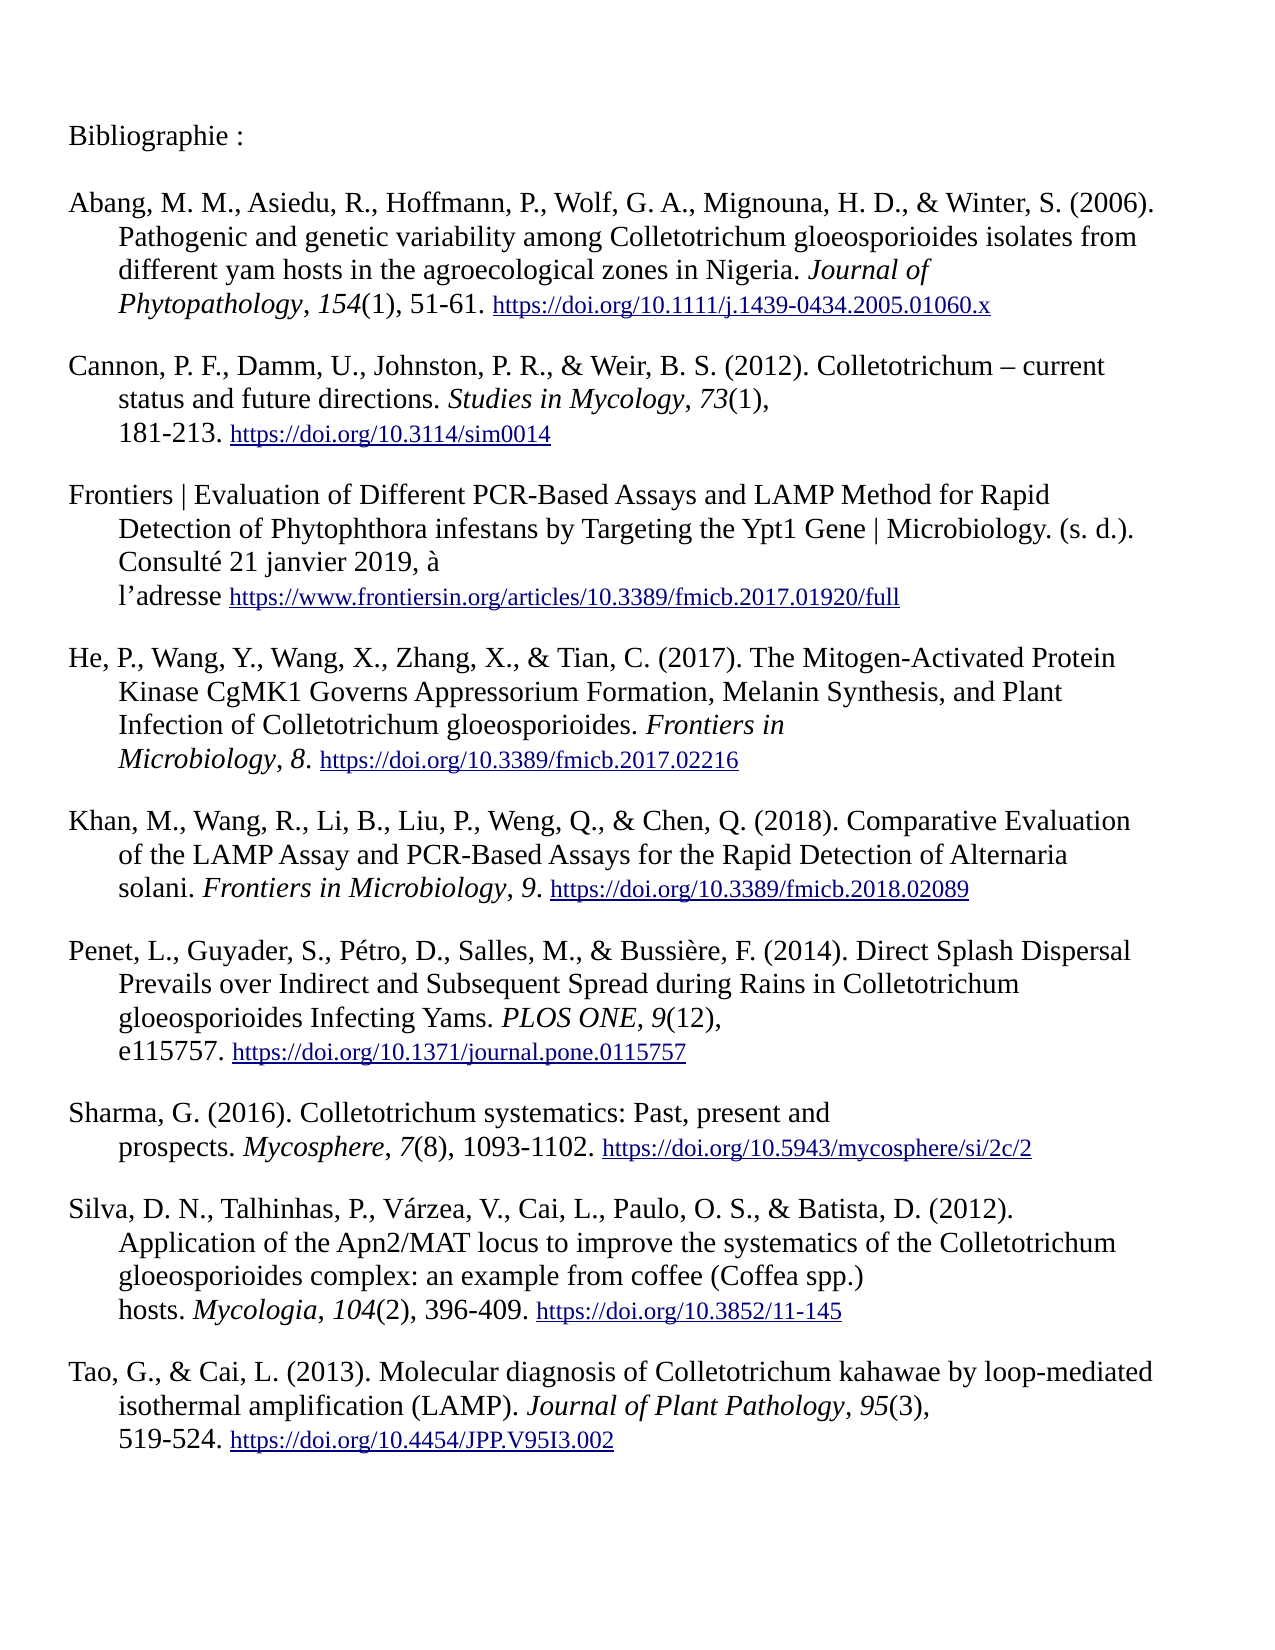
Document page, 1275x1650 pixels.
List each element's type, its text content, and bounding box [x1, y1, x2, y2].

text Penet, L., Guyader, S., Pétro, D., Salles, M., & Bussière, F. (2014). Direct Splash Dispersal Prevails over Indirect and Subsequent Spread during Rains in Colletotrichum gloeosporioides Infecting Yams. PLOS ONE, 9(12), e115757. https://doi.org/10.1371/journal.pone.0115757 [68, 933, 1157, 1067]
text Bibliographie : [68, 118, 1157, 152]
text Abang, M. M., Asiedu, R., Hoffmann, P., Wolf, G. A., Mignouna, H. D., & Winter, S. (2006). Pathogenic and genetic variability among Colletotrichum gloeosporioides isolates from different yam hosts in the agroecological zones in Nigeria. Journal of Phytopathology, 154(1), 51‑61. https://doi.org/10.1111/j.1439-0434.2005.01060.x [68, 185, 1157, 319]
text He, P., Wang, Y., Wang, X., Zhang, X., & Tian, C. (2017). The Mitogen-Activated Protein Kinase CgMK1 Governs Appressorium Formation, Melanin Synthesis, and Plant Infection of Colletotrichum gloeosporioides. Frontiers in Microbiology, 8. https://doi.org/10.3389/fmicb.2017.02216 [68, 640, 1157, 774]
text Sharma, G. (2016). Colletotrichum systematics: Past, present and prospects. Mycosphere, 7(8), 1093‑1102. https://doi.org/10.5943/mycosphere/si/2c/2 [68, 1096, 1157, 1163]
text Cannon, P. F., Damm, U., Johnston, P. R., & Weir, B. S. (2012). Colletotrichum – current status and future directions. Studies in Mycology, 73(1), 181‑213. https://doi.org/10.3114/sim0014 [68, 348, 1157, 449]
text Khan, M., Wang, R., Li, B., Liu, P., Weng, Q., & Chen, Q. (2018). Comparative Evaluation of the LAMP Assay and PCR-Based Assays for the Rapid Detection of Alternaria solani. Frontiers in Microbiology, 9. https://doi.org/10.3389/fmicb.2018.02089 [68, 803, 1157, 904]
text Silva, D. N., Talhinhas, P., Várzea, V., Cai, L., Paulo, O. S., & Batista, D. (2012). Application of the Apn2/MAT locus to improve the systematics of the Colletotrichum gloeosporioides complex: an example from coffee (Coffea spp.) hosts. Mycologia, 104(2), 396‑409. https://doi.org/10.3852/11-145 [68, 1191, 1157, 1326]
text Tao, G., & Cai, L. (2013). Molecular diagnosis of Colletotrichum kahawae by loop-mediated isothermal amplification (LAMP). Journal of Plant Pathology, 95(3), 519‑524. https://doi.org/10.4454/JPP.V95I3.002 [68, 1354, 1157, 1455]
text Frontiers | Evaluation of Different PCR-Based Assays and LAMP Method for Rapid Detection of Phytophthora infestans by Targeting the Ypt1 Gene | Microbiology. (s. d.). Consulté 21 janvier 2019, à l’adresse https://www.frontiersin.org/articles/10.3389/fmicb.2017.01920/full [68, 477, 1157, 612]
